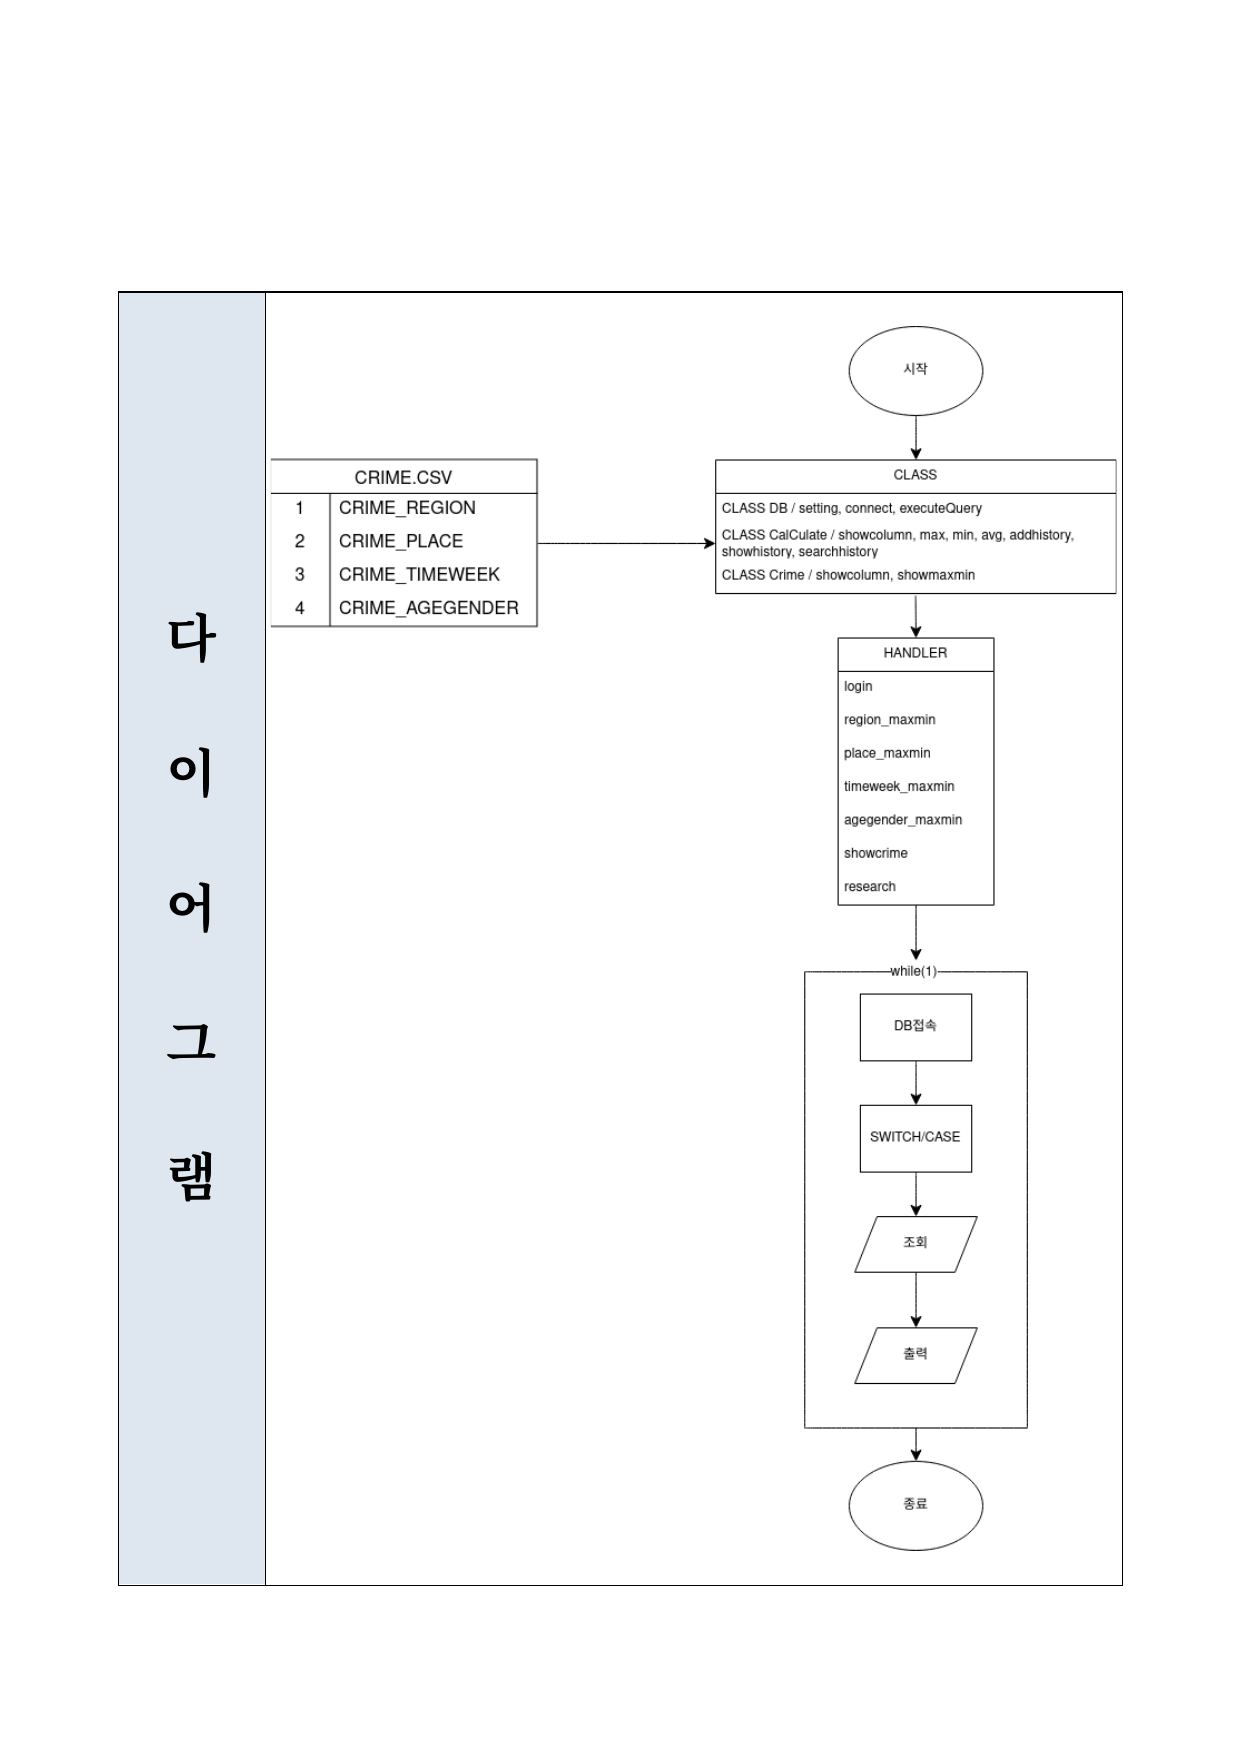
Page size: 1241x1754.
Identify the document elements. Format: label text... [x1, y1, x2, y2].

table_cell 다 이 어 그 램 [119, 293, 265, 1584]
picture [270, 326, 1117, 1551]
table_cell [266, 293, 1122, 1584]
